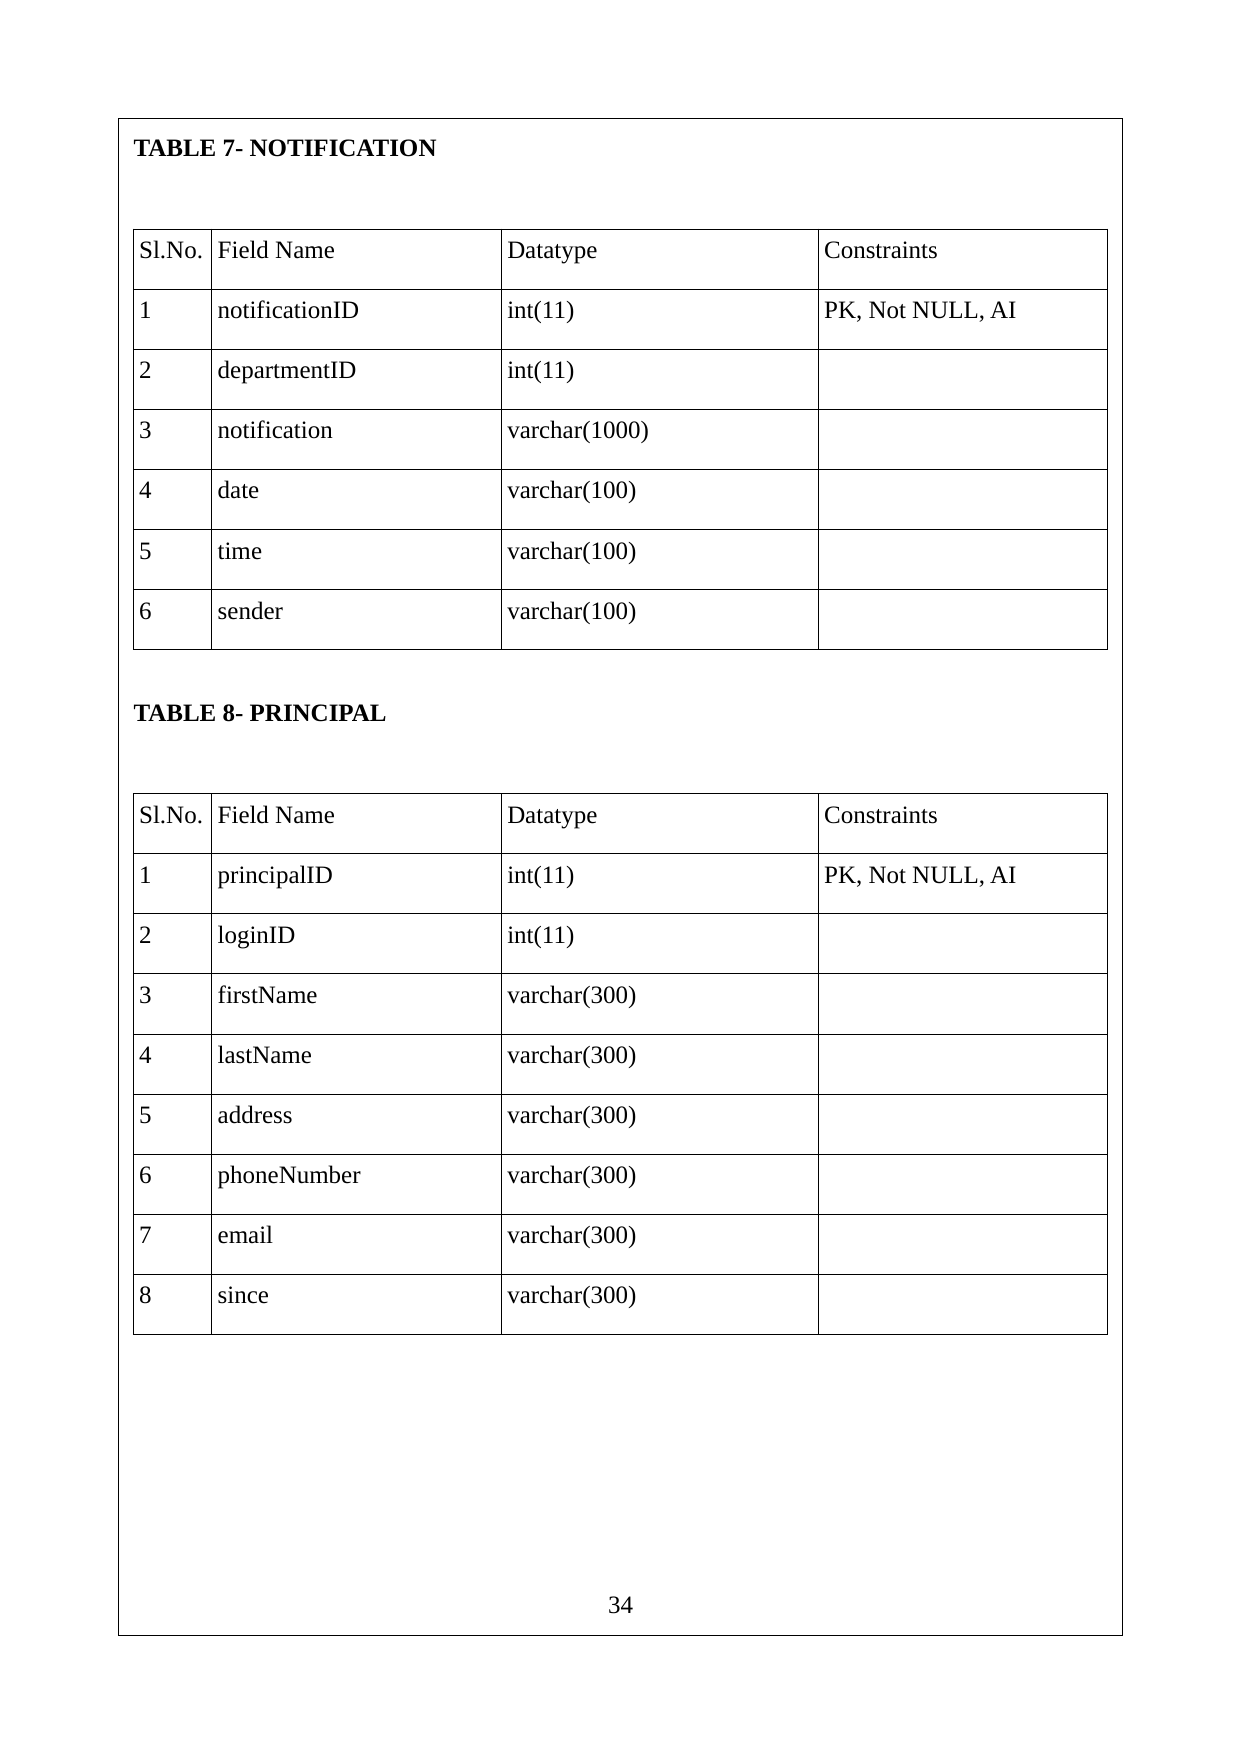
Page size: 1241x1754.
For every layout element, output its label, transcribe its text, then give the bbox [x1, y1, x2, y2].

table_cell 2 [134, 350, 211, 409]
table_header Field Name [212, 794, 501, 853]
table_cell principalID [212, 854, 501, 913]
table_header Constraints [819, 230, 1107, 288]
table_header Field Name [212, 230, 501, 288]
table_cell 5 [134, 1095, 211, 1154]
table_cell address [212, 1095, 501, 1154]
text TABLE 8- PRINCIPAL [133, 698, 1107, 727]
table_cell [819, 1095, 1107, 1154]
table_cell 4 [134, 1035, 211, 1093]
table_cell 1 [134, 290, 211, 349]
table_cell PK, Not NULL, AI [819, 290, 1107, 349]
table_cell [819, 530, 1107, 589]
table_cell lastName [212, 1035, 501, 1093]
table_cell 3 [134, 410, 211, 469]
table_cell [819, 1155, 1107, 1214]
table_cell [819, 1035, 1107, 1093]
table_cell int(11) [502, 290, 818, 349]
table_cell [819, 1275, 1107, 1334]
table_cell 2 [134, 914, 211, 973]
table_cell sender [212, 590, 501, 649]
table_cell [819, 590, 1107, 649]
table_cell [819, 914, 1107, 973]
table_header Datatype [502, 794, 818, 853]
text TABLE 7- NOTIFICATION [133, 133, 1107, 162]
table_cell phoneNumber [212, 1155, 501, 1214]
table_cell varchar(300) [502, 1215, 818, 1274]
table_cell 8 [134, 1275, 211, 1334]
table_cell varchar(100) [502, 590, 818, 649]
table_cell varchar(1000) [502, 410, 818, 469]
table_header Datatype [502, 230, 818, 288]
table_cell [819, 1215, 1107, 1274]
table_cell 6 [134, 1155, 211, 1214]
table_cell [819, 350, 1107, 409]
table_cell date [212, 470, 501, 529]
table_cell 4 [134, 470, 211, 529]
table_cell varchar(100) [502, 530, 818, 589]
table_header Sl.No. [134, 794, 211, 853]
table_cell time [212, 530, 501, 589]
table_cell 3 [134, 974, 211, 1033]
table_cell varchar(300) [502, 1155, 818, 1214]
table_cell [819, 470, 1107, 529]
table_cell notification [212, 410, 501, 469]
table_cell int(11) [502, 350, 818, 409]
table_cell 6 [134, 590, 211, 649]
table_cell int(11) [502, 914, 818, 973]
table_header Sl.No. [134, 230, 211, 288]
table_cell 1 [134, 854, 211, 913]
table_cell varchar(300) [502, 1095, 818, 1154]
table_cell varchar(300) [502, 974, 818, 1033]
table_cell notificationID [212, 290, 501, 349]
table_cell departmentID [212, 350, 501, 409]
table_cell varchar(300) [502, 1275, 818, 1334]
table_cell varchar(100) [502, 470, 818, 529]
table_cell since [212, 1275, 501, 1334]
table_cell loginID [212, 914, 501, 973]
table_cell 5 [134, 530, 211, 589]
table_cell PK, Not NULL, AI [819, 854, 1107, 913]
table_cell 7 [134, 1215, 211, 1274]
table_cell [819, 410, 1107, 469]
table_cell email [212, 1215, 501, 1274]
table_cell [819, 974, 1107, 1033]
table_cell int(11) [502, 854, 818, 913]
table_cell firstName [212, 974, 501, 1033]
table_cell varchar(300) [502, 1035, 818, 1093]
table_header Constraints [819, 794, 1107, 853]
